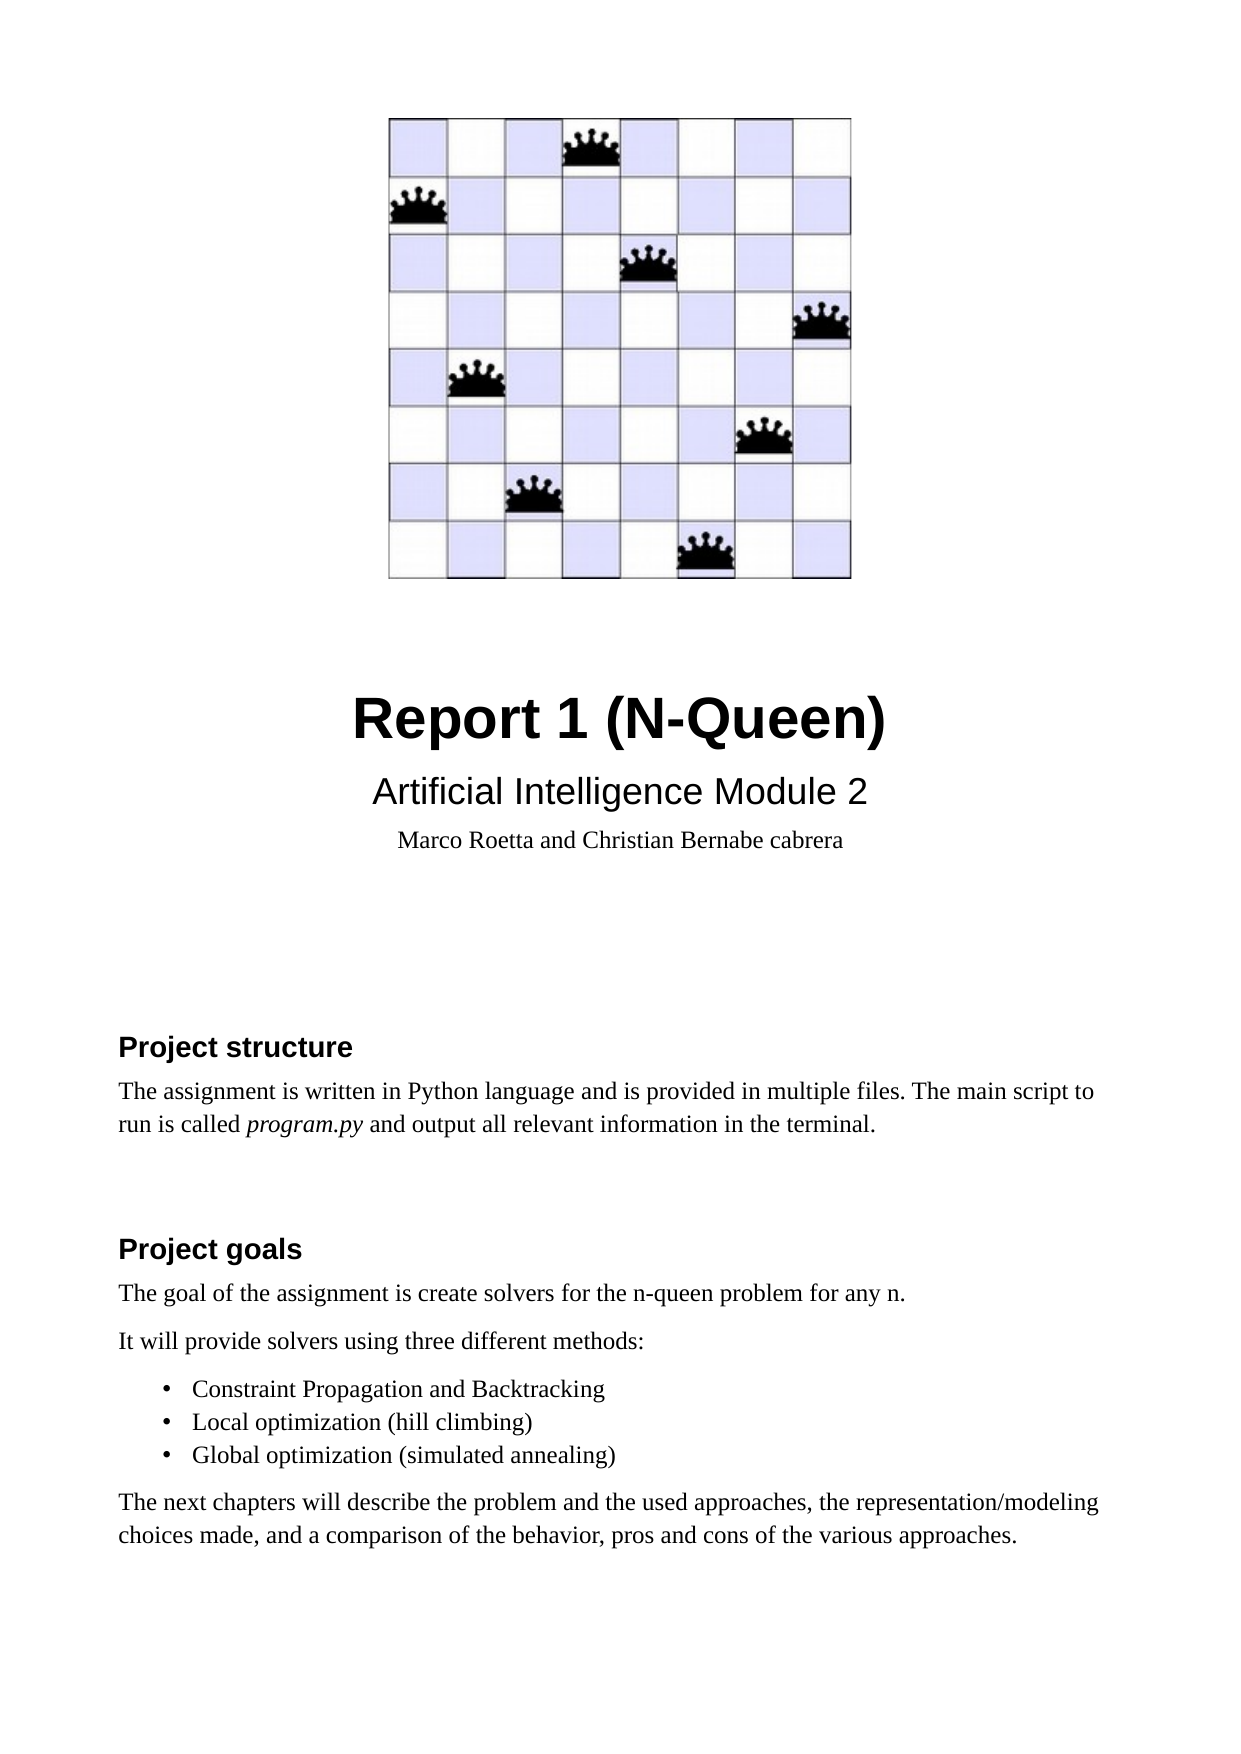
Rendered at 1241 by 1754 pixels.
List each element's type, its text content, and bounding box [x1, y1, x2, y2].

text It will provide solvers using three different methods: [118, 1326, 1122, 1355]
text The goal of the assignment is create solvers for the n-queen problem for any n. [118, 1278, 1122, 1307]
picture [388, 118, 852, 579]
list Local optimization (hill climbing) [162, 1407, 1122, 1436]
list Constraint Propagation and Backtracking [162, 1374, 1122, 1402]
list Global optimization (simulated annealing) [162, 1440, 1122, 1468]
subtitle Artificial Intelligence Module 2 [118, 769, 1122, 812]
text The assignment is written in Python language and is provided in multiple files. The main script to run is called program.py and output all relevant information in the terminal. [118, 1076, 1122, 1138]
title Report 1 (N-Queen) [118, 683, 1122, 751]
text Marco Roetta and Christian Bernabe cabrera [118, 825, 1122, 854]
subtitle Project structure [118, 1030, 1122, 1064]
subtitle Project goals [118, 1232, 1122, 1266]
text The next chapters will describe the problem and the used approaches, the representation/modeling choices made, and a comparison of the behavior, pros and cons of the various approaches. [118, 1487, 1122, 1549]
